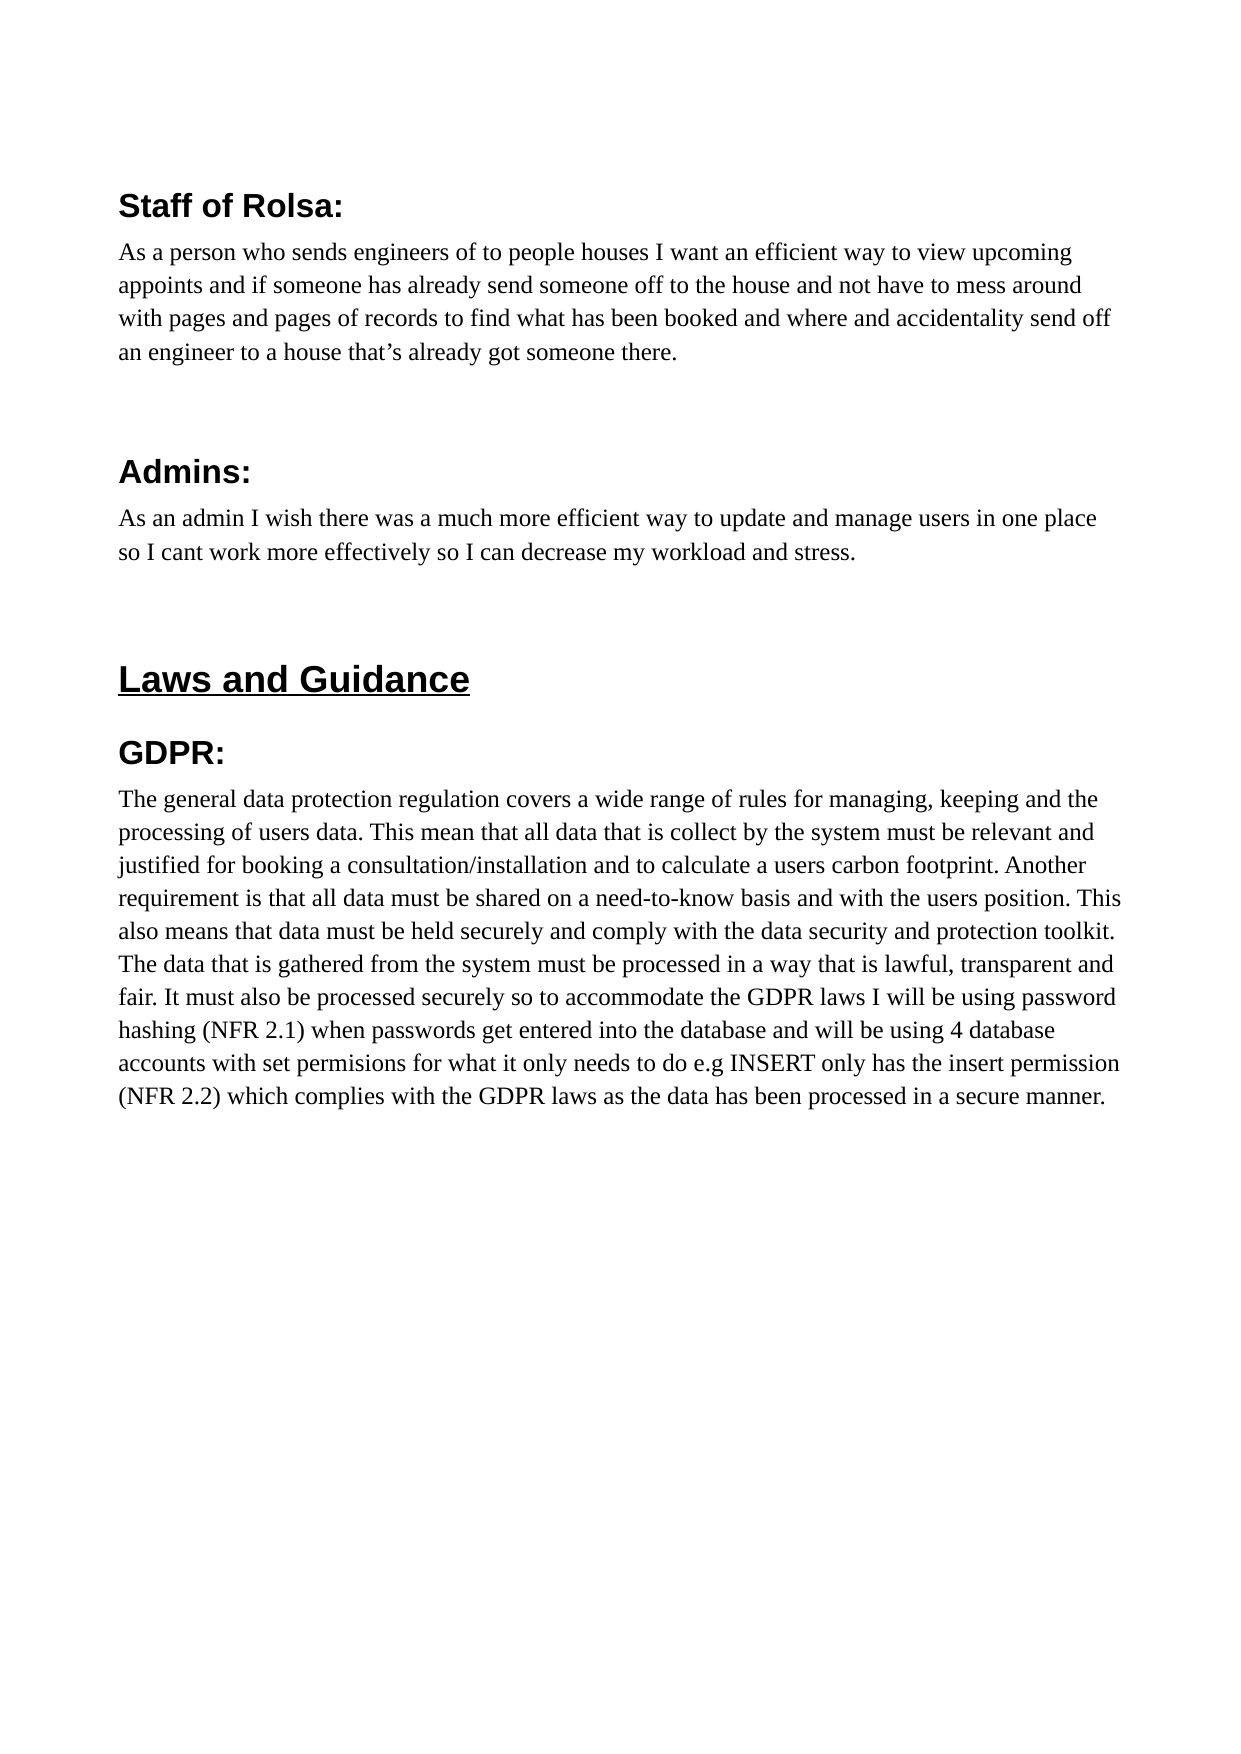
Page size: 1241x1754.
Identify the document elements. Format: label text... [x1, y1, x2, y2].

text The general data protection regulation covers a wide range of rules for managing, keeping and the processing of users data. This mean that all data that is collect by the system must be relevant and justified for booking a consultation/installation and to calculate a users carbon footprint. Another requirement is that all data must be shared on a need-to-know basis and with the users position. This also means that data must be held securely and comply with the data security and protection toolkit. The data that is gathered from the system must be processed in a way that is lawful, transparent and fair. It must also be processed securely so to accommodate the GDPR laws I will be using password hashing (NFR 2.1) when passwords get entered into the database and will be using 4 database accounts with set permisions for what it only needs to do e.g INSERT only has the insert permission (NFR 2.2) which complies with the GDPR laws as the data has been processed in a secure manner. [118, 784, 1122, 1110]
subtitle Admins: [118, 453, 1122, 491]
subtitle GDPR: [118, 733, 1122, 772]
text As a person who sends engineers of to people houses I want an efficient way to view upcoming appoints and if someone has already send someone off to the house and not have to mess around with pages and pages of records to find what has been booked and where and accidentality send off an engineer to a house that’s already got someone there. [118, 237, 1122, 365]
subtitle Laws and Guidance [118, 657, 1122, 700]
text As an admin I wish there was a much more efficient way to update and manage users in one place so I cant work more effectively so I can decrease my workload and stress. [118, 503, 1122, 565]
subtitle Staff of Rolsa: [118, 187, 1122, 225]
